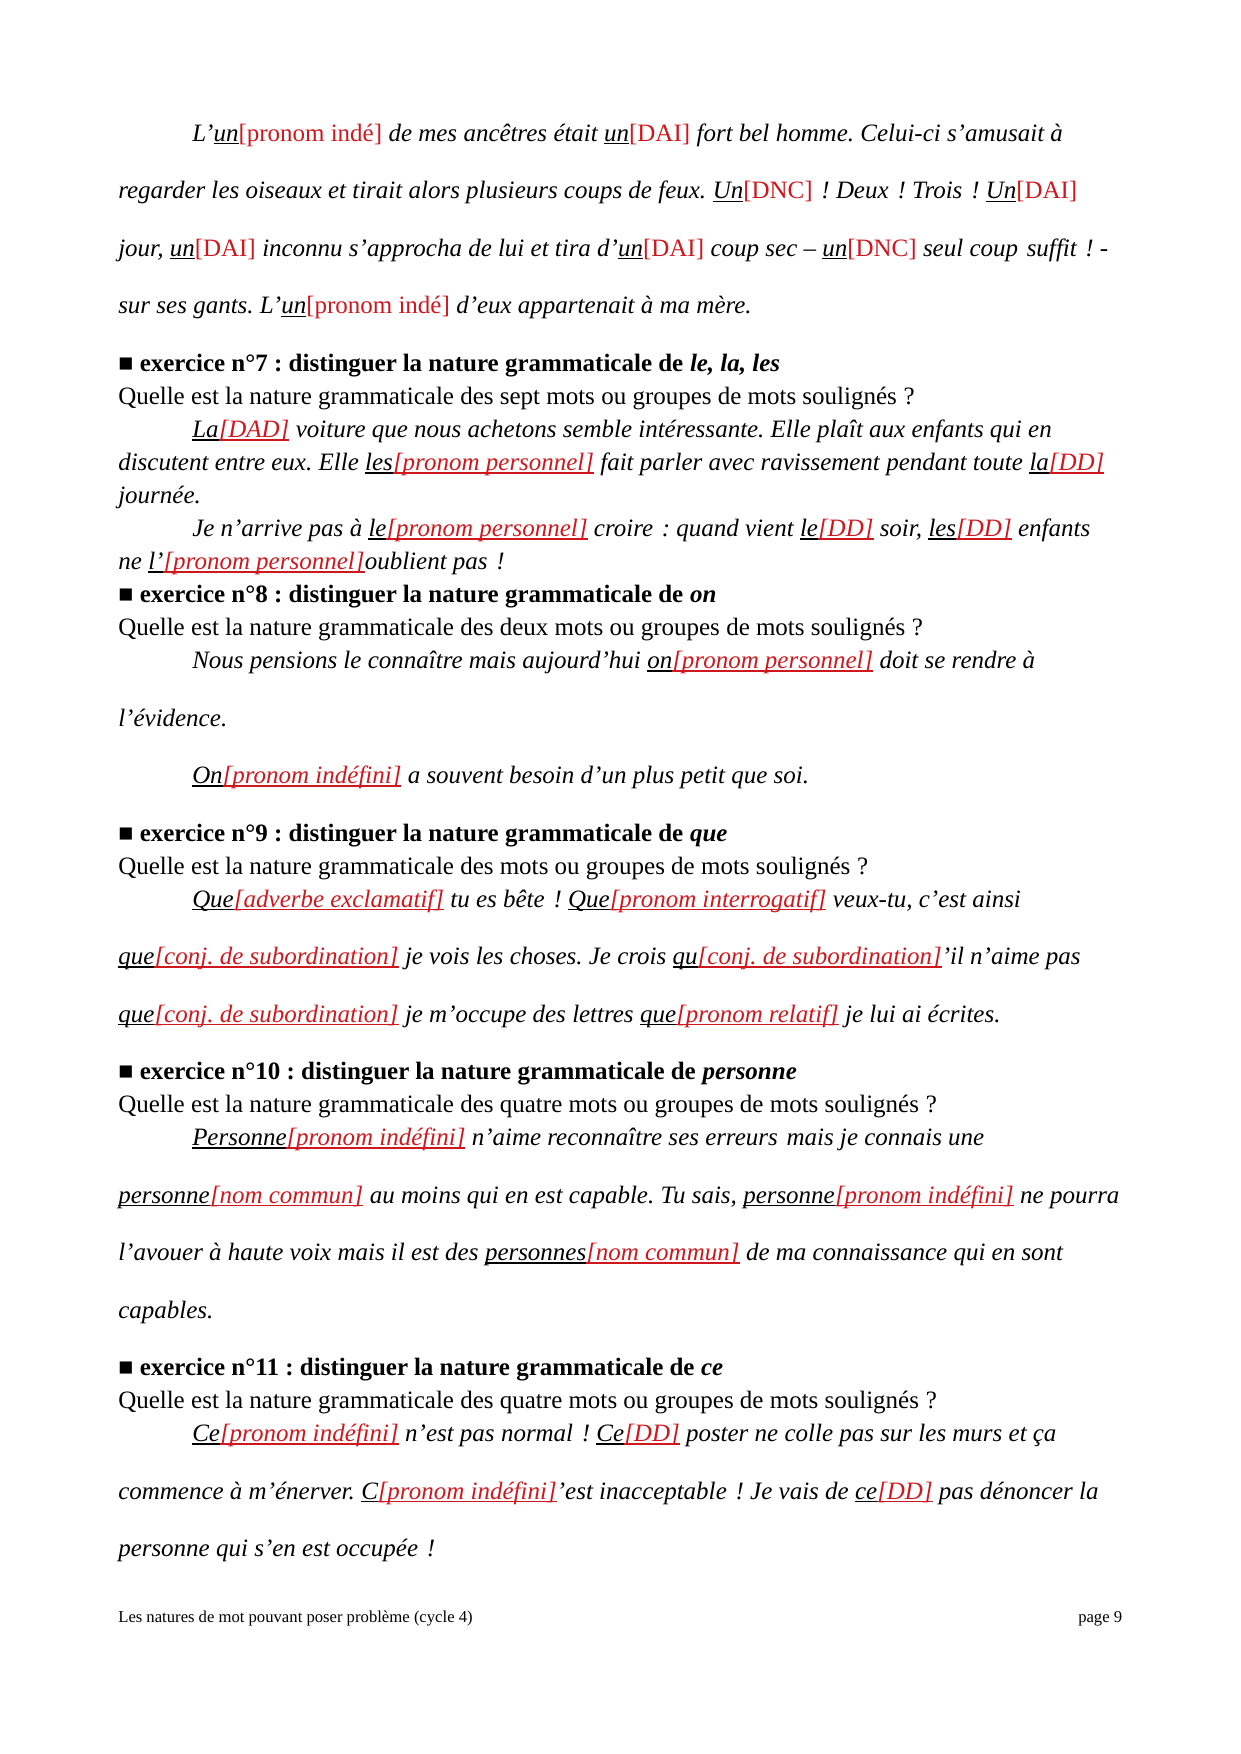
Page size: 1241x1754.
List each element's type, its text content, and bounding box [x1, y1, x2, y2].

text Personne[pronom indéfini] n’aime reconnaître ses erreurs mais je connais une personne[nom commun] au moins qui en est capable. Tu sais, personne[pronom indéfini] ne pourra l’avouer à haute voix mais il est des personnes[nom commun] de ma connaissance qui en sont capables. [118, 1122, 1122, 1324]
text Quelle est la nature grammaticale des quatre mots ou groupes de mots soulignés ? [118, 1385, 1122, 1414]
text Nous pensions le connaître mais aujourd’hui on[pronom personnel] doit se rendre à l’évidence. [118, 645, 1122, 732]
text Ce[pronom indéfini] n’est pas normal ! Ce[DD] poster ne colle pas sur les murs et ça commence à m’énerver. C[pronom indéfini]’est inacceptable ! Je vais de ce[DD] pas dénoncer la personne qui s’en est occupée ! [118, 1418, 1122, 1562]
text La[DAD] voiture que nous achetons semble intéressante. Elle plaît aux enfants qui en discutent entre eux. Elle les[pronom personnel] fait parler avec ravissement pendant toute la[DD] journée. [118, 414, 1122, 509]
text Quelle est la nature grammaticale des quatre mots ou groupes de mots soulignés ? [118, 1089, 1122, 1118]
text ■ exercice n°8 : distinguer la nature grammaticale de on [118, 579, 1122, 608]
text ■ exercice n°7 : distinguer la nature grammaticale de le, la, les [118, 348, 1122, 377]
text ■ exercice n°11 : distinguer la nature grammaticale de ce [118, 1352, 1122, 1381]
text Quelle est la nature grammaticale des sept mots ou groupes de mots soulignés ? [118, 381, 1122, 410]
text On[pronom indéfini] a souvent besoin d’un plus petit que soi. [118, 760, 1122, 789]
text L’un[pronom indé] de mes ancêtres était un[DAI] fort bel homme. Celui-ci s’amusait à regarder les oiseaux et tirait alors plusieurs coups de feux. Un[DNC] ! Deux ! Trois ! Un[DAI] jour, un[DAI] inconnu s’approcha de lui et tira d’un[DAI] coup sec – un[DNC] seul coup suffit ! - sur ses gants. L’un[pronom indé] d’eux appartenait à ma mère. [118, 118, 1122, 319]
text Je n’arrive pas à le[pronom personnel] croire : quand vient le[DD] soir, les[DD] enfants ne l’[pronom personnel]oublient pas ! [118, 513, 1122, 575]
text ■ exercice n°9 : distinguer la nature grammaticale de que [118, 818, 1122, 847]
text Quelle est la nature grammaticale des deux mots ou groupes de mots soulignés ? [118, 612, 1122, 641]
text Quelle est la nature grammaticale des mots ou groupes de mots soulignés ? [118, 851, 1122, 879]
text ■ exercice n°10 : distinguer la nature grammaticale de personne [118, 1056, 1122, 1085]
text Que[adverbe exclamatif] tu es bête ! Que[pronom interrogatif] veux-tu, c’est ainsi que[conj. de subordination] je vois les choses. Je crois qu[conj. de subordination]’il n’aime pas que[conj. de subordination] je m’occupe des lettres que[pronom relatif] je lui ai écrites. [118, 884, 1122, 1028]
